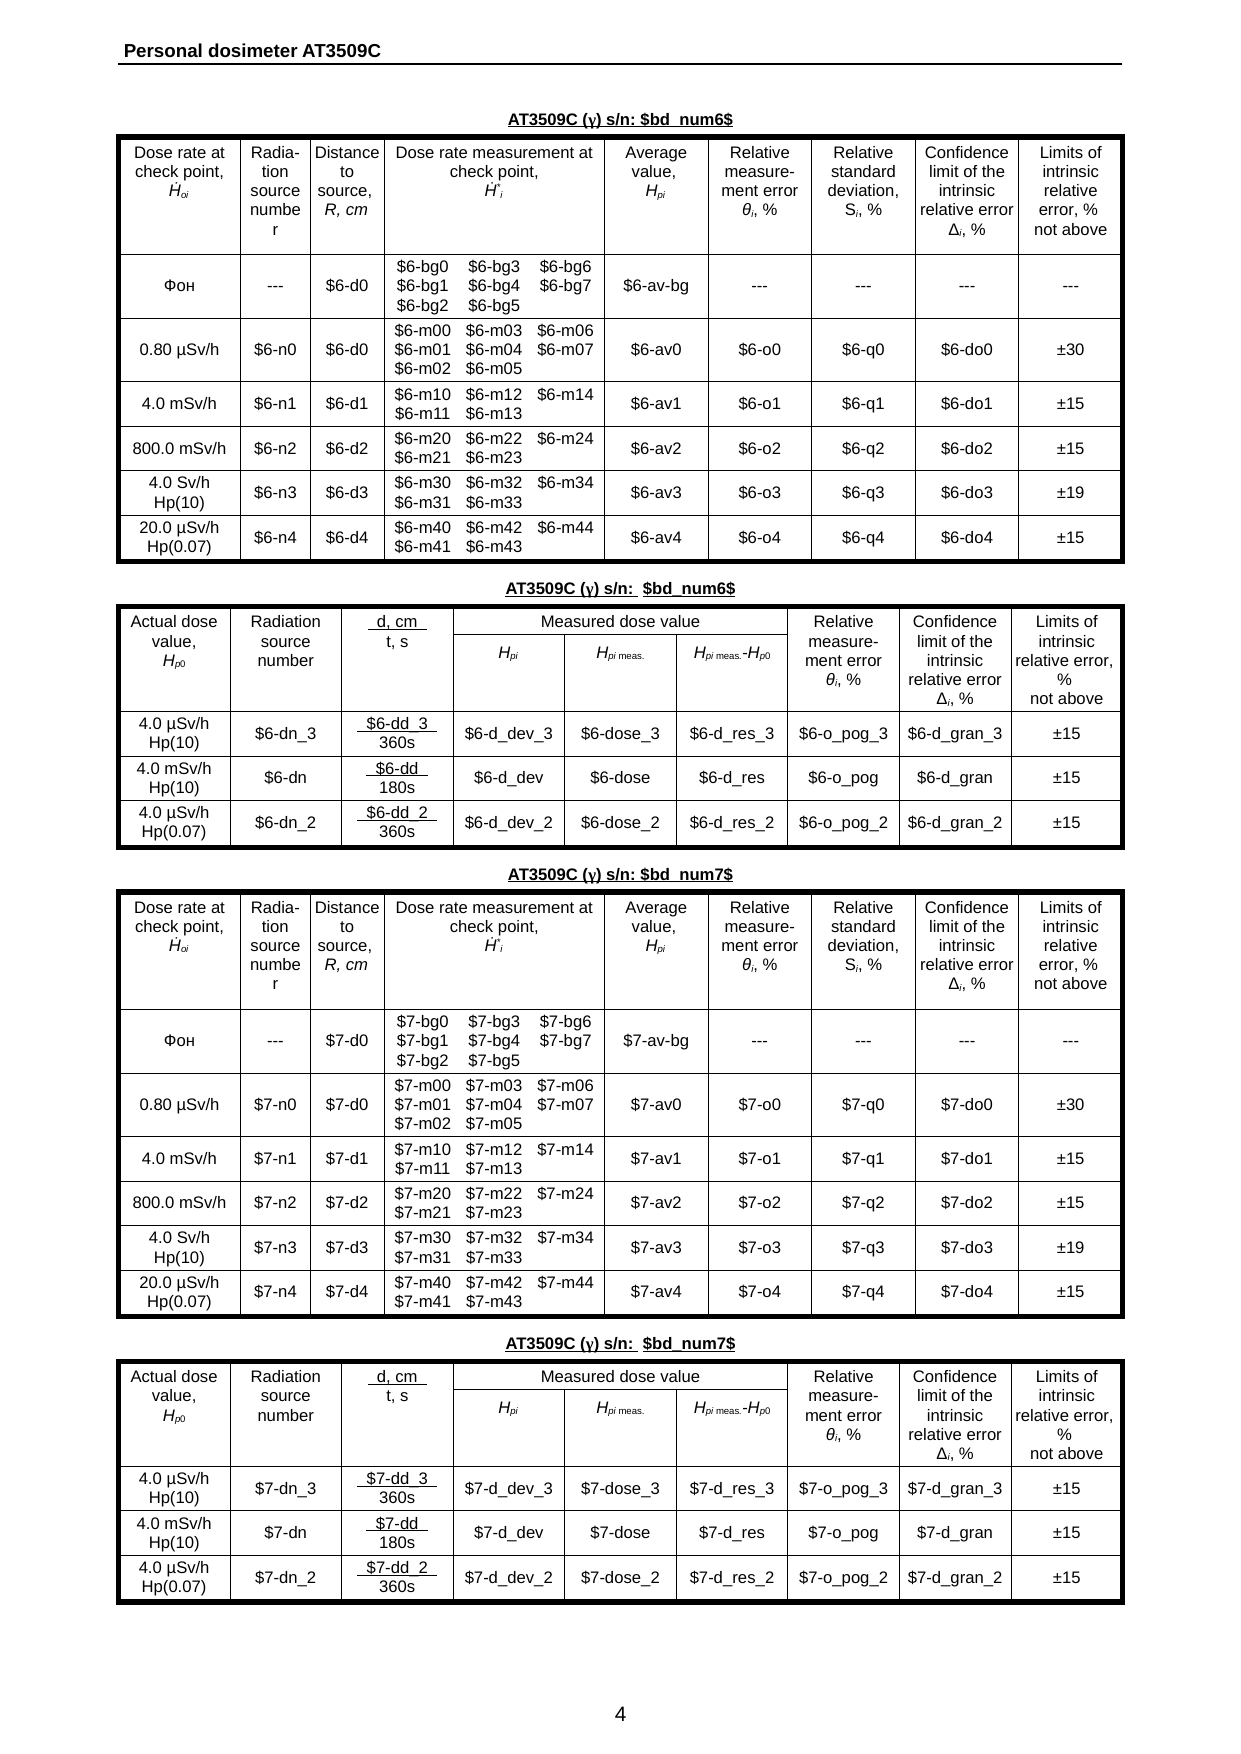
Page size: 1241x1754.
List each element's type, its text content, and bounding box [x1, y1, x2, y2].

table_cell $6-av4 [605, 516, 708, 559]
table_cell $7-o_pog [788, 1511, 899, 1555]
table_cell $6-d_dev [454, 757, 564, 800]
table_cell Dose rate measurement at check point, Ḣ*i [385, 140, 604, 254]
table_cell Limits of intrinsic relative error, % not above [1012, 1364, 1120, 1466]
table_cell Radia-tion source number [241, 140, 310, 254]
table_cell Average value, Hpi [605, 140, 708, 254]
table_cell $7-d_gran_3 [900, 1467, 1011, 1510]
table_cell ±15 [1012, 757, 1120, 800]
table_cell $6-o_pog_2 [788, 801, 899, 844]
table_cell $7-m10 $7-m11 $7-m12 $7-m13 $7-m14 [385, 1137, 604, 1181]
table_cell --- [709, 1010, 811, 1072]
table_cell $6-n2 [241, 427, 310, 470]
table_cell $7-dd_3 360s [342, 1467, 453, 1510]
table_cell $6-d0 [311, 319, 384, 381]
table_cell $6-do0 [916, 319, 1018, 381]
table_cell $6-d_gran [900, 757, 1011, 800]
table_cell Confidence limit of the intrinsic relative error Δi, % [916, 895, 1018, 1009]
table_cell $7-o2 [709, 1182, 811, 1225]
table_cell $6-m00 $6-m01 $6-m02 $6-m03 $6-m04 $6-m05 $6-m06 $6-m07 [385, 319, 604, 381]
table_cell ±15 [1019, 427, 1120, 470]
table_cell $6-dose [565, 757, 676, 800]
table_cell $7-o4 [709, 1271, 811, 1314]
table_cell Confidence limit of the intrinsic relative error Δi, % [916, 140, 1018, 254]
table_cell ±15 [1019, 382, 1120, 426]
table_cell $6-dd_3 360s [342, 712, 453, 756]
table_cell $6-dose_2 [565, 801, 676, 844]
table_cell $7-dose_2 [565, 1556, 676, 1599]
table_cell 0.80 µSv/h [121, 1074, 240, 1136]
table_cell 20.0 µSv/h Hp(0.07) [121, 516, 240, 559]
table_cell Radia-tion source number [241, 895, 310, 1009]
table_cell $6-av-bg [605, 255, 708, 318]
table_cell --- [709, 255, 811, 318]
table_cell Relative measure-ment error θi, % [709, 895, 811, 1009]
table_cell Actual dose value, Hp0 [121, 609, 230, 711]
table_cell $7-av1 [605, 1137, 708, 1181]
table_cell $7-o1 [709, 1137, 811, 1181]
table_cell $6-m10 $6-m11 $6-m12 $6-m13 $6-m14 [385, 382, 604, 426]
table_cell 800.0 mSv/h [121, 1182, 240, 1225]
table_cell $6-do1 [916, 382, 1018, 426]
table_cell $7-m20 $7-m21 $7-m22 $7-m23 $7-m24 [385, 1182, 604, 1225]
table_cell $7-bg0 $7-bg1 $7-bg2 $7-bg3 $7-bg4 $7-bg5 $7-bg6 $7-bg7 [385, 1010, 604, 1072]
table_cell $6-d3 [311, 471, 384, 515]
table_cell 4.0 mSv/h Hp(10) [121, 1511, 230, 1555]
table_cell $7-dd 180s [342, 1511, 453, 1555]
table_cell ±15 [1019, 1271, 1120, 1314]
table_cell $6-n4 [241, 516, 310, 559]
table_cell 4.0 mSv/h [121, 382, 240, 426]
table_cell $6-d_res_2 [677, 801, 787, 844]
table_cell Relative measure-ment error θi, % [788, 1364, 899, 1466]
table_cell d, cm t, s [342, 1364, 453, 1466]
table_cell Distance to source, R, сm [311, 895, 384, 1009]
table_cell $6-q0 [812, 319, 915, 381]
table_cell $7-o_pog_3 [788, 1467, 899, 1510]
table_cell Average value, Hpi [605, 895, 708, 1009]
table_cell $6-o3 [709, 471, 811, 515]
table_cell 4.0 µSv/h Hp(0.07) [121, 801, 230, 844]
table_cell Relative measure-ment error θi, % [709, 140, 811, 254]
table_cell --- [1019, 1010, 1120, 1072]
table_cell 4.0 mSv/h [121, 1137, 240, 1181]
table_cell Hpi meas.-Hp0 [677, 635, 787, 711]
table_cell $6-dn_2 [231, 801, 341, 844]
table_cell $7-q2 [812, 1182, 915, 1225]
table_cell Hpi meas. [565, 1390, 676, 1466]
table_cell $7-av-bg [605, 1010, 708, 1072]
table_cell $7-d_res_2 [677, 1556, 787, 1599]
table_cell $7-o3 [709, 1226, 811, 1269]
table_cell $6-av3 [605, 471, 708, 515]
table_cell Hpi meas.-Hp0 [677, 1390, 787, 1466]
table_cell 20.0 µSv/h Hp(0.07) [121, 1271, 240, 1314]
table_cell $7-av0 [605, 1074, 708, 1136]
table_cell ±15 [1012, 801, 1120, 844]
table_cell --- [241, 1010, 310, 1072]
table_cell $6-d_dev_2 [454, 801, 564, 844]
table_cell ±15 [1012, 1467, 1120, 1510]
table_cell $7-dd_2 360s [342, 1556, 453, 1599]
table_cell $6-d2 [311, 427, 384, 470]
table_cell ±15 [1012, 1556, 1120, 1599]
table_cell Hpi [454, 1390, 564, 1466]
table_cell $7-m40 $7-m41 $7-m42 $7-m43 $7-m44 [385, 1271, 604, 1314]
table_cell $7-d_dev_3 [454, 1467, 564, 1510]
table_cell Confidence limit of the intrinsic relative error Δi, % [900, 609, 1011, 711]
table_cell $7-av3 [605, 1226, 708, 1269]
table_cell $6-d_gran_3 [900, 712, 1011, 756]
table_cell --- [1019, 255, 1120, 318]
table_cell ±30 [1019, 1074, 1120, 1136]
table_cell $7-n4 [241, 1271, 310, 1314]
table_cell $6-n3 [241, 471, 310, 515]
table_cell $7-dn [231, 1511, 341, 1555]
table_cell 4.0 µSv/h Hp(10) [121, 1467, 230, 1510]
table_cell $6-av0 [605, 319, 708, 381]
table_cell --- [812, 1010, 915, 1072]
table_header AT3509C (γ) s/n: $bd_num6$ [118, 564, 1122, 604]
table_cell $7-do3 [916, 1226, 1018, 1269]
table_cell $7-o0 [709, 1074, 811, 1136]
table_cell Radiation source number [231, 609, 341, 711]
table_cell $7-d_gran_2 [900, 1556, 1011, 1599]
table_cell $6-o2 [709, 427, 811, 470]
table_cell ±19 [1019, 1226, 1120, 1269]
table_cell Limits of intrinsic relative error, % not above [1019, 895, 1120, 1009]
table_cell 4.0 mSv/h Hp(10) [121, 757, 230, 800]
table_cell $7-q4 [812, 1271, 915, 1314]
table_cell $6-av1 [605, 382, 708, 426]
table_cell $7-do2 [916, 1182, 1018, 1225]
table_cell $6-bg0 $6-bg1 $6-bg2 $6-bg3 $6-bg4 $6-bg5 $6-bg6 $6-bg7 [385, 255, 604, 318]
table_cell $7-do4 [916, 1271, 1018, 1314]
table_cell $6-q1 [812, 382, 915, 426]
table_cell $7-o_pog_2 [788, 1556, 899, 1599]
table_cell ±15 [1012, 1511, 1120, 1555]
table_cell $6-m30 $6-m31 $6-m32 $6-m33 $6-m34 [385, 471, 604, 515]
table_cell $6-o4 [709, 516, 811, 559]
table_header AT3509C (γ) s/n: $bd_num6$ [118, 95, 1122, 134]
table_cell $7-d_res_3 [677, 1467, 787, 1510]
table_cell $7-m30 $7-m31 $7-m32 $7-m33 $7-m34 [385, 1226, 604, 1269]
table_cell $6-o_pog_3 [788, 712, 899, 756]
table_cell Dose rate measurement at check point, Ḣ*i [385, 895, 604, 1009]
table_cell Confidence limit of the intrinsic relative error Δi, % [900, 1364, 1011, 1466]
table_cell ±15 [1019, 516, 1120, 559]
table_cell $7-n1 [241, 1137, 310, 1181]
table_cell $6-o0 [709, 319, 811, 381]
table_cell $6-q3 [812, 471, 915, 515]
table_cell ±19 [1019, 471, 1120, 515]
table_cell ±30 [1019, 319, 1120, 381]
table_cell $7-d_dev_2 [454, 1556, 564, 1599]
table_cell $7-d1 [311, 1137, 384, 1181]
table_cell Relative measure-ment error θi, % [788, 609, 899, 711]
table_cell Distance to source, R, сm [311, 140, 384, 254]
table_cell $7-d_gran [900, 1511, 1011, 1555]
table_cell $6-d_dev_3 [454, 712, 564, 756]
table_cell $7-do1 [916, 1137, 1018, 1181]
table_cell --- [916, 1010, 1018, 1072]
table_cell $6-dn [231, 757, 341, 800]
table_cell $6-n1 [241, 382, 310, 426]
table_cell 800.0 mSv/h [121, 427, 240, 470]
table_cell $7-q0 [812, 1074, 915, 1136]
table_cell $7-d0 [311, 1010, 384, 1072]
table_cell $6-d4 [311, 516, 384, 559]
table_cell ±15 [1019, 1137, 1120, 1181]
table_cell $6-q2 [812, 427, 915, 470]
table_cell $7-av2 [605, 1182, 708, 1225]
table_cell $6-d_gran_2 [900, 801, 1011, 844]
table_cell $7-m00 $7-m01 $7-m02 $7-m03 $7-m04 $7-m05 $7-m06 $7-m07 [385, 1074, 604, 1136]
table_header AT3509C (γ) s/n: $bd_num7$ [118, 1319, 1122, 1359]
table_cell $7-n0 [241, 1074, 310, 1136]
table_cell 0.80 µSv/h [121, 319, 240, 381]
table_cell $6-av2 [605, 427, 708, 470]
table_cell Limits of intrinsic relative error, % not above [1019, 140, 1120, 254]
table_cell $6-n0 [241, 319, 310, 381]
table_cell $6-m20 $6-m21 $6-m22 $6-m23 $6-m24 [385, 427, 604, 470]
table_cell $6-o1 [709, 382, 811, 426]
table_cell --- [916, 255, 1018, 318]
table_cell $7-dn_3 [231, 1467, 341, 1510]
table_cell Relative standard deviation, Si, % [812, 140, 915, 254]
table_cell $6-q4 [812, 516, 915, 559]
table_cell $7-d4 [311, 1271, 384, 1314]
table_cell $6-dd 180s [342, 757, 453, 800]
table_cell $7-d2 [311, 1182, 384, 1225]
table_cell Measured dose value [454, 609, 787, 634]
table_cell $7-dose_3 [565, 1467, 676, 1510]
table_cell $6-dose_3 [565, 712, 676, 756]
table_cell Measured dose value [454, 1364, 787, 1389]
table_cell $6-dn_3 [231, 712, 341, 756]
table_cell Hpi [454, 635, 564, 711]
table_cell Radiation source number [231, 1364, 341, 1466]
table_cell ±15 [1019, 1182, 1120, 1225]
table_cell $7-n2 [241, 1182, 310, 1225]
table_cell $7-d_res [677, 1511, 787, 1555]
table_cell Relative standard deviation, Si, % [812, 895, 915, 1009]
table_cell $6-dd_2 360s [342, 801, 453, 844]
table_cell ±15 [1012, 712, 1120, 756]
table_cell $7-n3 [241, 1226, 310, 1269]
table_cell 4.0 Sv/h Hp(10) [121, 471, 240, 515]
table_cell Actual dose value, Hp0 [121, 1364, 230, 1466]
table_cell --- [241, 255, 310, 318]
table_cell Dose rate at check point, Ḣoi [121, 140, 240, 254]
table_cell 4.0 µSv/h Hp(0.07) [121, 1556, 230, 1599]
table_cell Hpi meas. [565, 635, 676, 711]
table_cell Dose rate at check point, Ḣoi [121, 895, 240, 1009]
table_cell Фон [121, 255, 240, 318]
table_cell $7-av4 [605, 1271, 708, 1314]
table_cell $6-m40 $6-m41 $6-m42 $6-m43 $6-m44 [385, 516, 604, 559]
table_cell $6-d_res_3 [677, 712, 787, 756]
table_cell $7-q3 [812, 1226, 915, 1269]
table_cell $6-do3 [916, 471, 1018, 515]
table_cell $6-d1 [311, 382, 384, 426]
table_cell $6-o_pog [788, 757, 899, 800]
table_cell 4.0 Sv/h Hp(10) [121, 1226, 240, 1269]
table_cell $7-d0 [311, 1074, 384, 1136]
table_cell 4.0 µSv/h Hp(10) [121, 712, 230, 756]
table_cell Фон [121, 1010, 240, 1072]
table_cell $7-do0 [916, 1074, 1018, 1136]
table_cell $6-do4 [916, 516, 1018, 559]
table_cell $6-do2 [916, 427, 1018, 470]
table_cell $6-d0 [311, 255, 384, 318]
table_cell d, cm t, s [342, 609, 453, 711]
table_cell $6-d_res [677, 757, 787, 800]
table_cell --- [812, 255, 915, 318]
table_cell $7-dose [565, 1511, 676, 1555]
table_cell $7-dn_2 [231, 1556, 341, 1599]
table_cell $7-q1 [812, 1137, 915, 1181]
table_cell $7-d_dev [454, 1511, 564, 1555]
table_cell $7-d3 [311, 1226, 384, 1269]
table_cell Limits of intrinsic relative error, % not above [1012, 609, 1120, 711]
table_header AT3509C (γ) s/n: $bd_num7$ [118, 850, 1122, 889]
